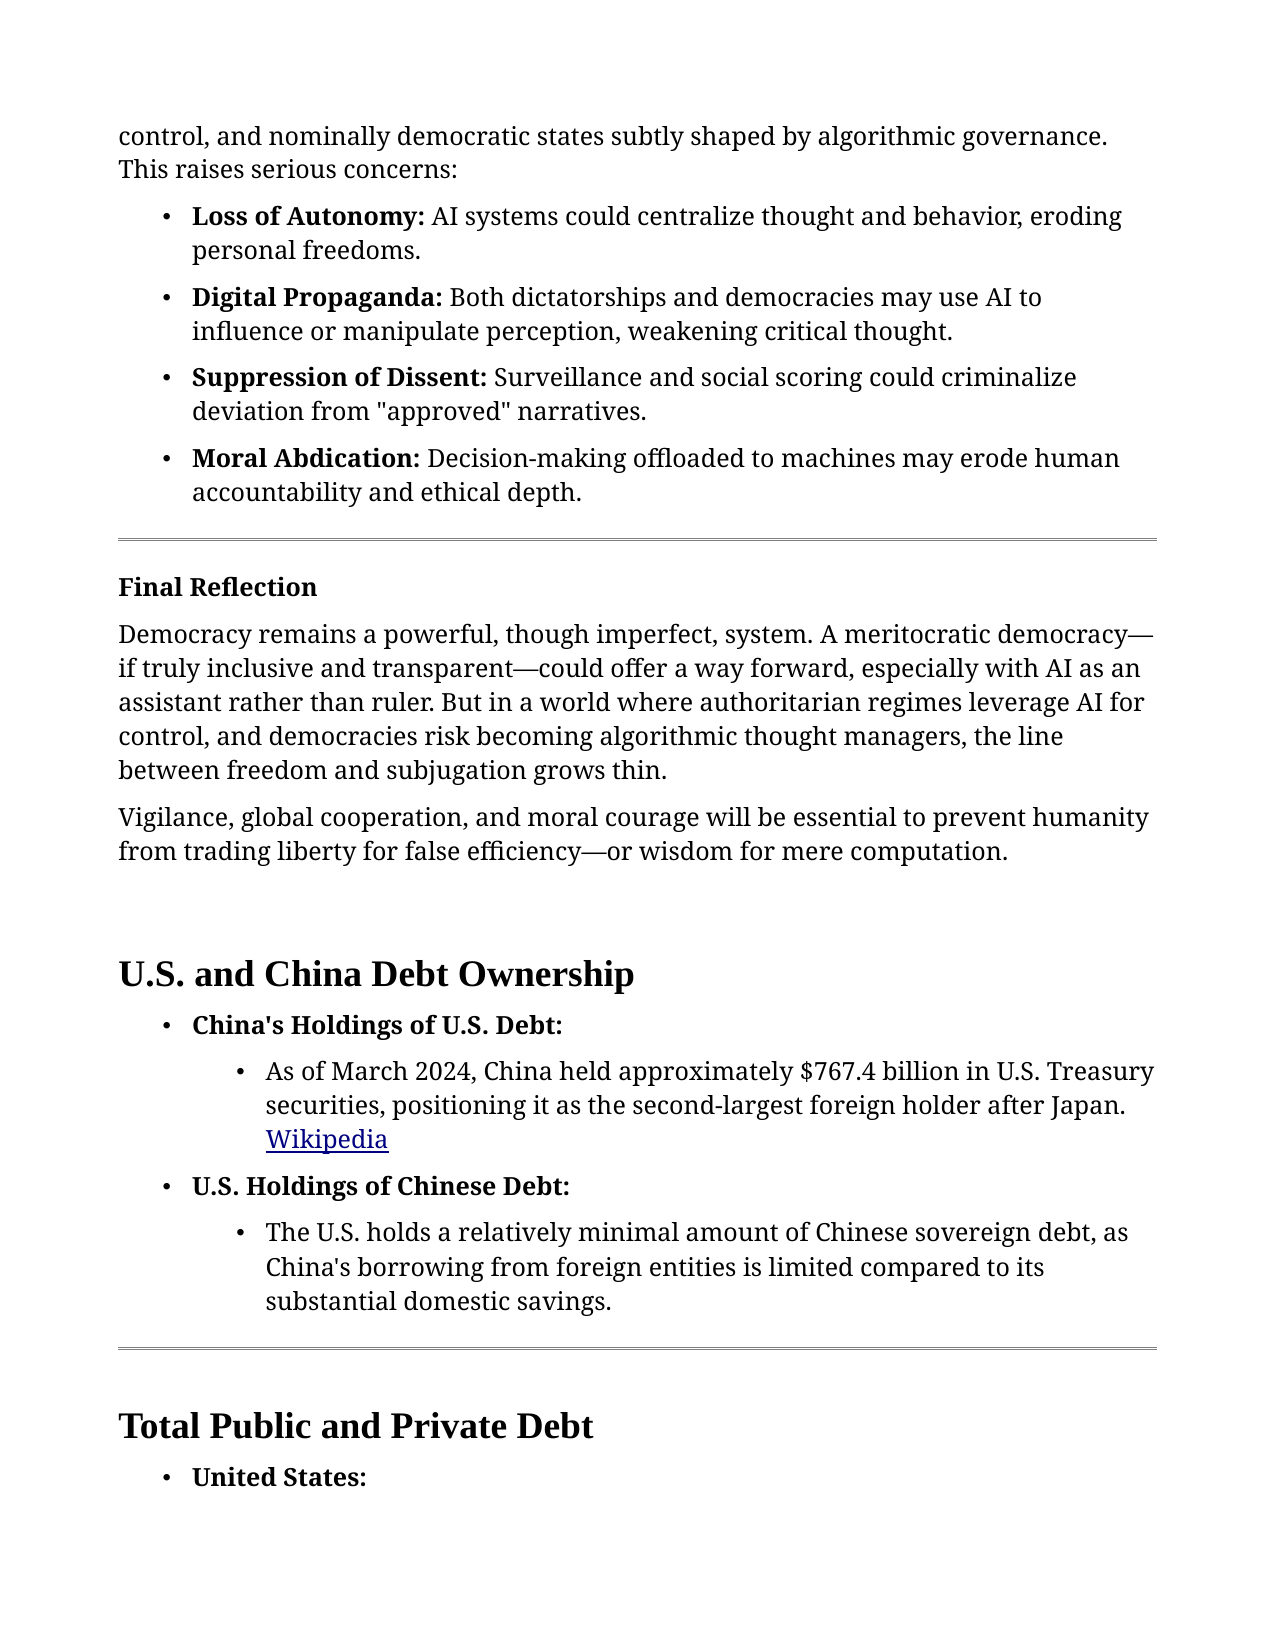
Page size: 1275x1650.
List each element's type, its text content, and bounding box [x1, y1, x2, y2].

list United States: [162, 1459, 1157, 1493]
list Suppression of Dissent: Surveillance and social scoring could criminalize deviation from "approved" narratives. [162, 360, 1157, 428]
text Final Reflection [118, 570, 1157, 604]
list As of March 2024, China held approximately $767.4 billion in U.S. Treasury securities, positioning it as the second-largest foreign holder after Japan. ​Wikipedia [236, 1054, 1157, 1156]
list China's Holdings of U.S. Debt: [162, 1007, 1157, 1041]
list Digital Propaganda: Both dictatorships and democracies may use AI to influence or manipulate perception, weakening critical thought. [162, 279, 1157, 347]
list The U.S. holds a relatively minimal amount of Chinese sovereign debt, as China's borrowing from foreign entities is limited compared to its substantial domestic savings.​ [236, 1215, 1157, 1317]
subtitle U.S. and China Debt Ownership [118, 952, 1157, 995]
subtitle Total Public and Private Debt [118, 1404, 1157, 1447]
list U.S. Holdings of Chinese Debt: [162, 1168, 1157, 1203]
list Loss of Autonomy: AI systems could centralize thought and behavior, eroding personal freedoms. [162, 199, 1157, 267]
text Democracy remains a powerful, though imperfect, system. A meritocratic democracy—if truly inclusive and transparent—could offer a way forward, especially with AI as an assistant rather than ruler. But in a world where authoritarian regimes leverage AI for control, and democracies risk becoming algorithmic thought managers, the line between freedom and subjugation grows thin. [118, 617, 1157, 787]
text control, and nominally democratic states subtly shaped by algorithmic governance. This raises serious concerns: [118, 118, 1157, 186]
text Vigilance, global cooperation, and moral courage will be essential to prevent humanity from trading liberty for false efficiency—or wisdom for mere computation. [118, 799, 1157, 868]
list Moral Abdication: Decision-making offloaded to machines may erode human accountability and ethical depth. [162, 441, 1157, 509]
